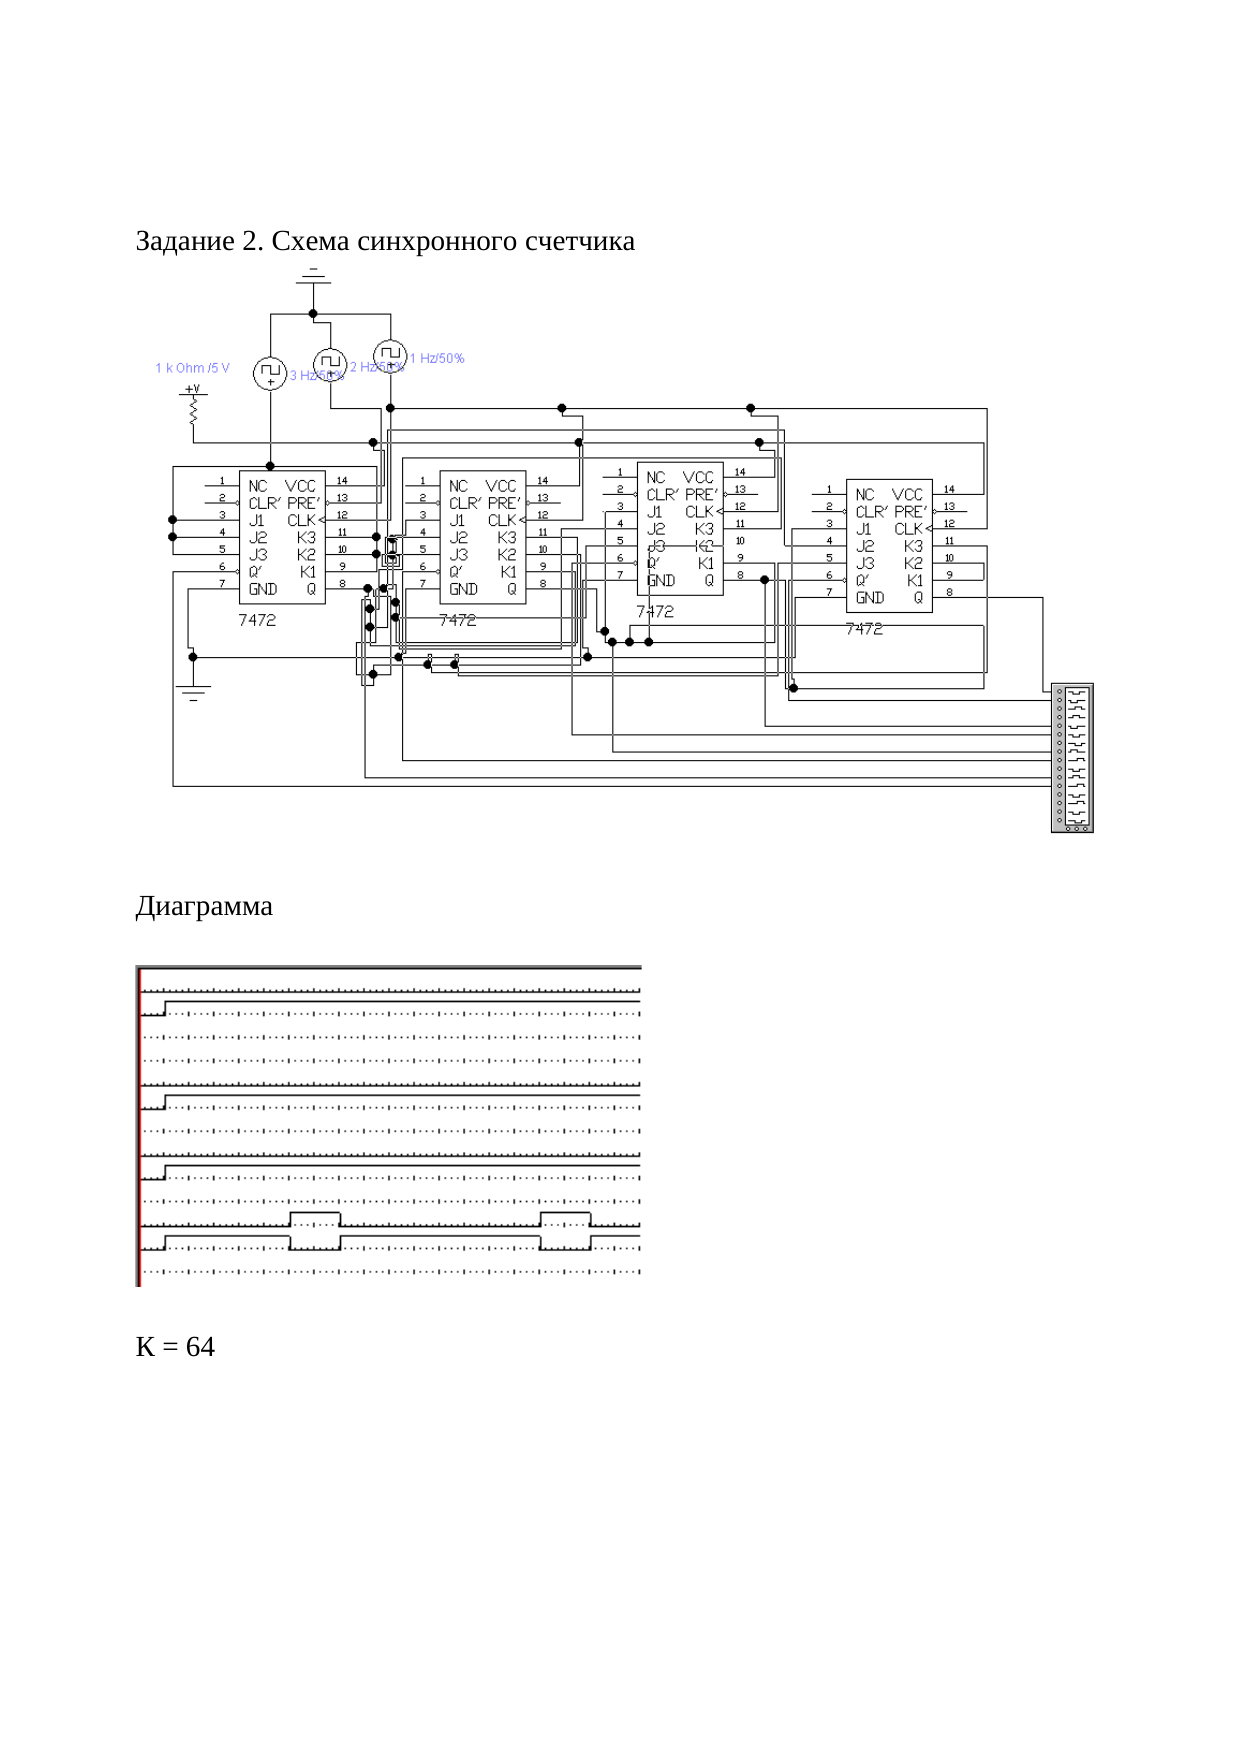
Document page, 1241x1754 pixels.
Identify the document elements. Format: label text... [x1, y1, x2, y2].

picture [135, 261, 1110, 846]
text Диаграмма [135, 888, 1093, 922]
text К = 64 [135, 1329, 1093, 1363]
picture [135, 965, 642, 1287]
text Задание 2. Схема синхронного счетчика [135, 223, 1093, 256]
